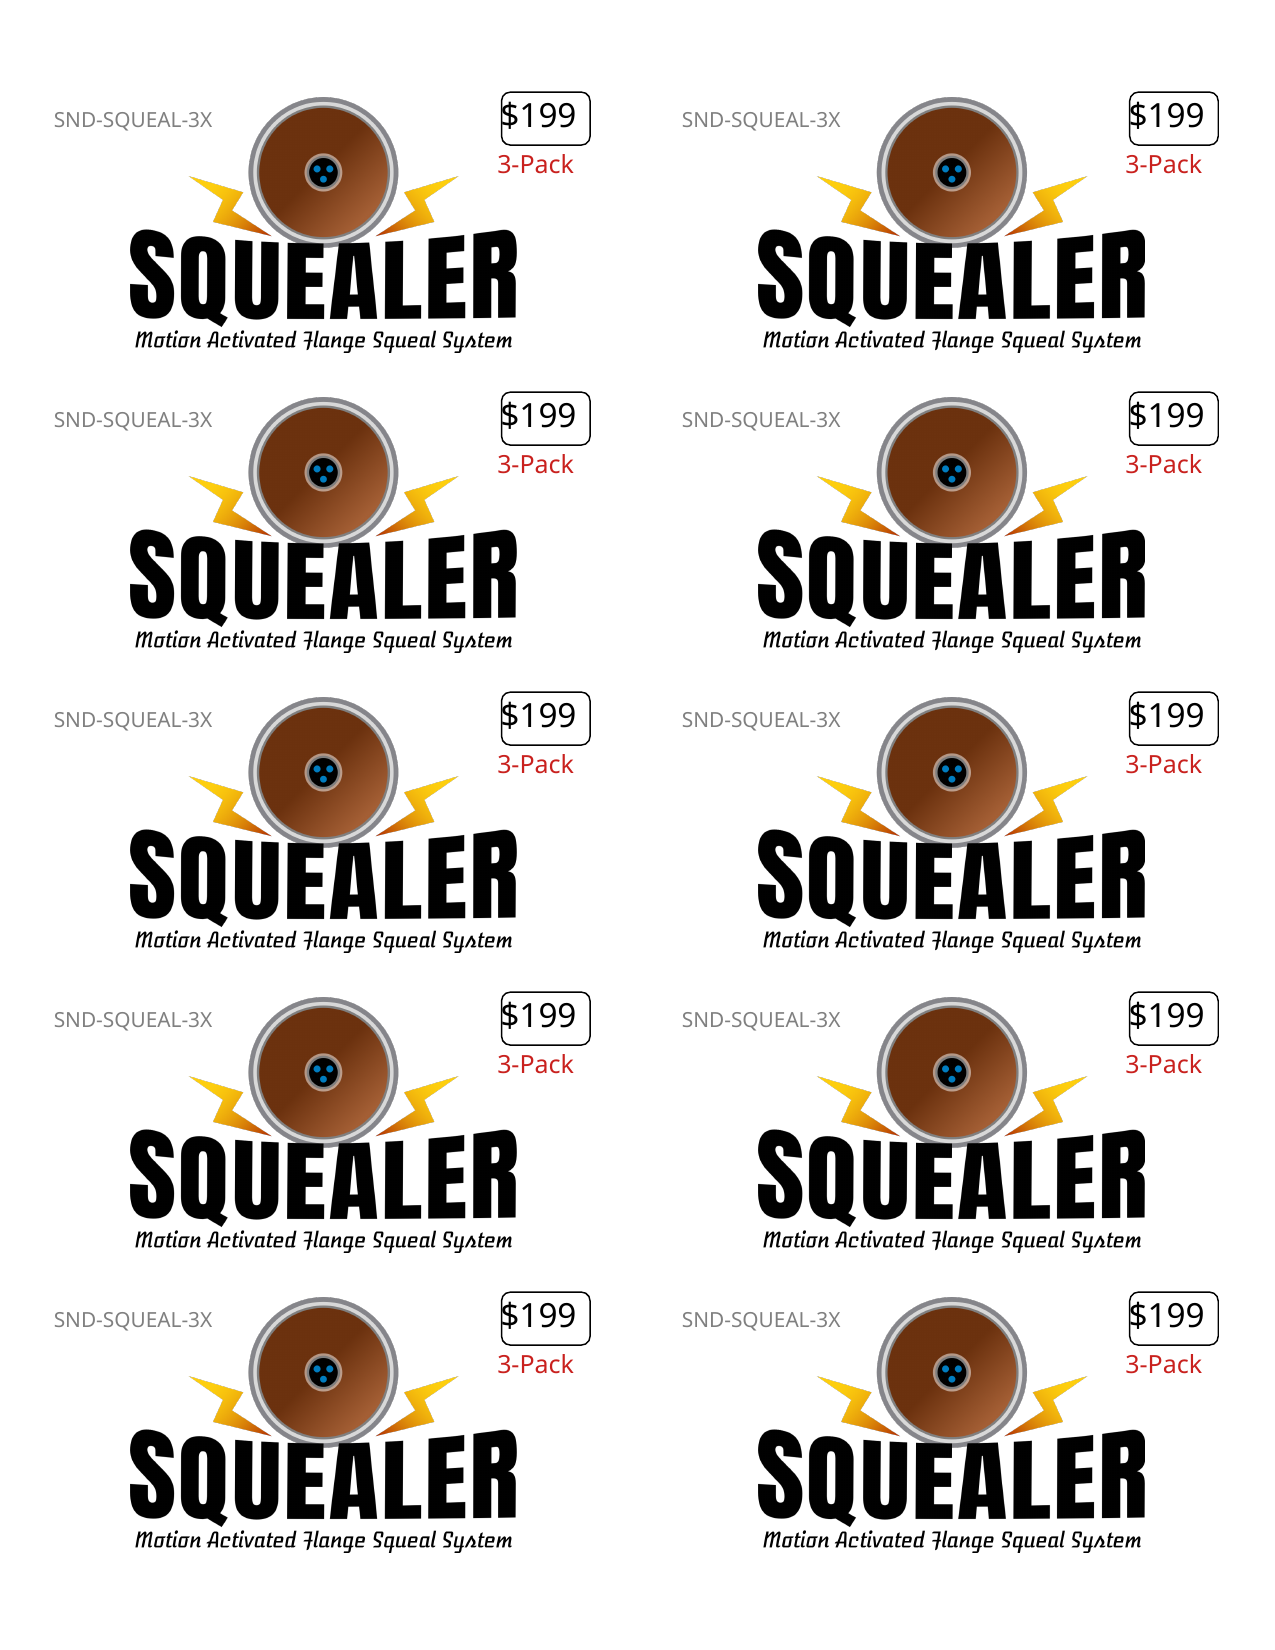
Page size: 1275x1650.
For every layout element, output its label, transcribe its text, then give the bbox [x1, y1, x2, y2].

text SND-SQUEAL-3X $199 [23, 92, 505, 137]
text SND-SQUEAL-3X $199 [1133, 393, 1217, 437]
picture [503, 1297, 517, 1344]
picture [1131, 997, 1145, 1044]
text SND-SQUEAL-3X $199 [23, 692, 505, 737]
text SND-SQUEAL-3X $199 [505, 93, 589, 137]
text 3-Pack [517, 1337, 588, 1344]
picture [758, 697, 1145, 953]
text 3-Pack [23, 137, 130, 183]
text SND-SQUEAL-3X $199 [23, 1292, 505, 1337]
text SND-SQUEAL-3X $199 [23, 392, 505, 437]
text SND-SQUEAL-3X $199 [505, 1293, 589, 1337]
text SND-SQUEAL-3X $199 [1215, 92, 1252, 137]
text 3-Pack [652, 437, 758, 483]
text SND-SQUEAL-3X $199 [505, 993, 589, 1037]
picture [1131, 697, 1145, 744]
text 3-Pack [1145, 437, 1217, 444]
text SND-SQUEAL-3X $199 [652, 1292, 1133, 1337]
text 3-Pack [1145, 1037, 1217, 1044]
text 3-Pack [517, 1337, 623, 1383]
picture [1131, 1297, 1145, 1344]
text 3-Pack [652, 1337, 758, 1383]
picture [503, 997, 517, 1044]
text SND-SQUEAL-3X $199 [587, 692, 623, 737]
text 3-Pack [1145, 137, 1252, 183]
text SND-SQUEAL-3X $199 [1133, 693, 1217, 737]
picture [130, 1297, 517, 1553]
picture [130, 397, 517, 653]
picture [758, 397, 1145, 653]
picture [503, 97, 517, 144]
text SND-SQUEAL-3X $199 [505, 693, 589, 737]
text 3-Pack [1145, 437, 1252, 483]
text 3-Pack [1145, 137, 1217, 144]
text SND-SQUEAL-3X $199 [587, 1292, 623, 1337]
text SND-SQUEAL-3X $199 [1133, 93, 1217, 137]
text 3-Pack [517, 737, 588, 744]
text SND-SQUEAL-3X $199 [505, 393, 589, 437]
picture [130, 97, 517, 353]
picture [758, 97, 1145, 353]
text SND-SQUEAL-3X $199 [1215, 992, 1252, 1037]
text SND-SQUEAL-3X $199 [1215, 692, 1252, 737]
text 3-Pack [652, 737, 758, 783]
text 3-Pack [517, 137, 623, 183]
text 3-Pack [1145, 737, 1252, 783]
text 3-Pack [23, 1337, 130, 1383]
text SND-SQUEAL-3X $199 [23, 992, 505, 1037]
text 3-Pack [23, 1037, 130, 1083]
text 3-Pack [517, 737, 623, 783]
text 3-Pack [23, 737, 130, 783]
picture [1131, 397, 1145, 444]
text SND-SQUEAL-3X $199 [1133, 1293, 1217, 1337]
text SND-SQUEAL-3X $199 [587, 392, 623, 437]
text 3-Pack [652, 137, 758, 183]
picture [758, 1297, 1145, 1553]
picture [1131, 97, 1145, 144]
picture [758, 997, 1145, 1253]
text SND-SQUEAL-3X $199 [652, 392, 1133, 437]
picture [130, 697, 517, 953]
picture [503, 697, 517, 744]
text 3-Pack [1145, 1037, 1252, 1083]
text 3-Pack [517, 1037, 588, 1044]
text 3-Pack [517, 437, 588, 444]
picture [503, 397, 517, 444]
text SND-SQUEAL-3X $199 [1215, 1292, 1252, 1337]
text 3-Pack [517, 1037, 623, 1083]
text 3-Pack [23, 437, 130, 483]
text 3-Pack [652, 1037, 758, 1083]
text SND-SQUEAL-3X $199 [587, 992, 623, 1037]
picture [130, 997, 517, 1253]
text SND-SQUEAL-3X $199 [652, 992, 1133, 1037]
text SND-SQUEAL-3X $199 [1215, 392, 1252, 437]
text 3-Pack [1145, 1337, 1217, 1344]
text SND-SQUEAL-3X $199 [652, 92, 1133, 137]
text 3-Pack [517, 137, 588, 144]
text 3-Pack [1145, 737, 1217, 744]
text SND-SQUEAL-3X $199 [587, 92, 623, 137]
text SND-SQUEAL-3X $199 [1133, 993, 1217, 1037]
text 3-Pack [1145, 1337, 1252, 1383]
text SND-SQUEAL-3X $199 [652, 692, 1133, 737]
text 3-Pack [517, 437, 623, 483]
